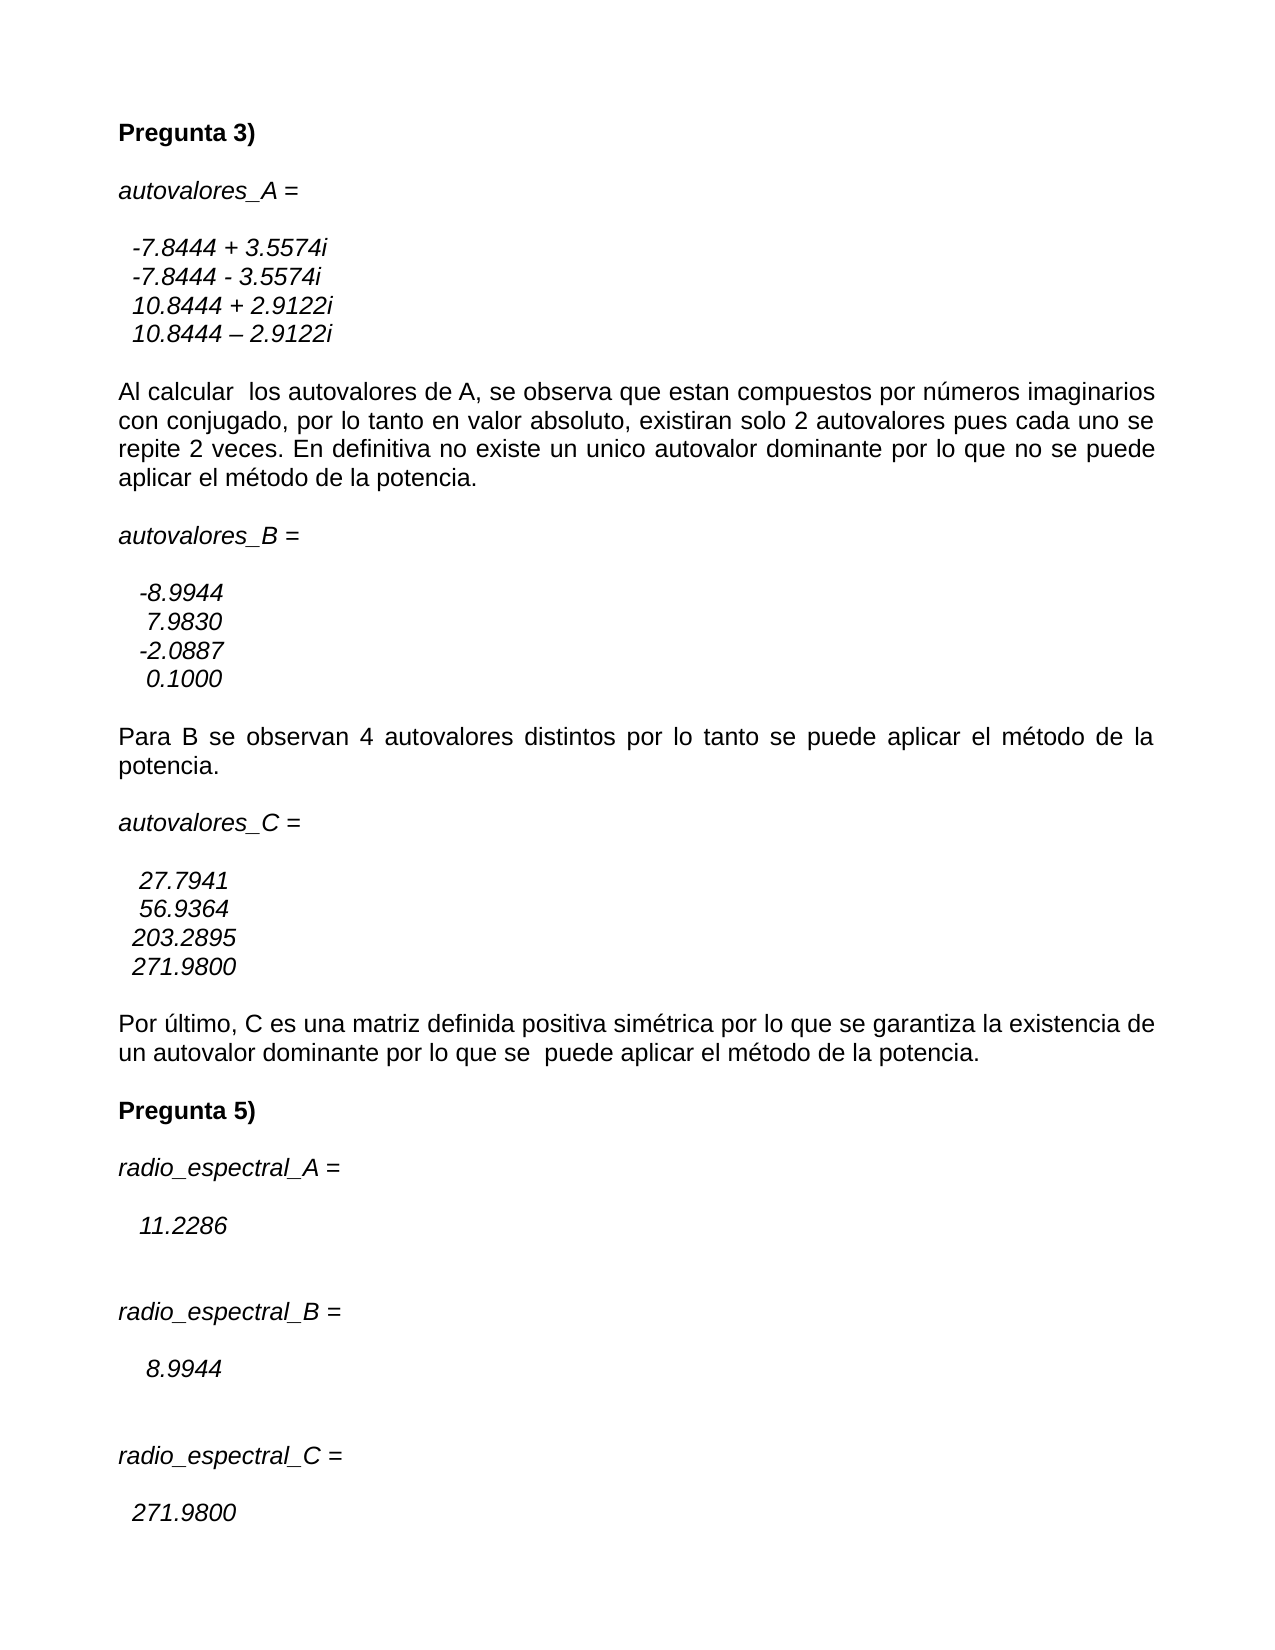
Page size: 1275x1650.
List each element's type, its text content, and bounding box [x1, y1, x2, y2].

text 10.8444 – 2.9122i [118, 319, 1157, 348]
text -8.9944 [118, 578, 1157, 607]
text Al calcular los autovalores de A, se observa que estan compuestos por números imaginarios con conjugado, por lo tanto en valor absoluto, existiran solo 2 autovalores pues cada uno se repite 2 veces. En definitiva no existe un unico autovalor dominante por lo que no se puede aplicar el método de la potencia. [118, 377, 1157, 492]
text -2.0887 [118, 636, 1157, 664]
text 0.1000 [118, 664, 1157, 693]
text Pregunta 5) [118, 1096, 1157, 1124]
text radio_espectral_B = [118, 1297, 1157, 1326]
text 7.9830 [118, 607, 1157, 636]
text 271.9800 [118, 1498, 1157, 1527]
text autovalores_C = [118, 808, 1157, 837]
text 203.2895 [118, 923, 1157, 952]
text radio_espectral_A = [118, 1153, 1157, 1182]
text Pregunta 3) [118, 118, 1157, 147]
text Por último, C es una matriz definida positiva simétrica por lo que se garantiza la existencia de un autovalor dominante por lo que se puede aplicar el método de la potencia. [118, 1009, 1157, 1067]
text 271.9800 [118, 952, 1157, 981]
text autovalores_B = [118, 521, 1157, 549]
text 11.2286 [118, 1211, 1157, 1239]
text Para B se observan 4 autovalores distintos por lo tanto se puede aplicar el método de la potencia. [118, 722, 1157, 779]
text autovalores_A = [118, 176, 1157, 204]
text 10.8444 + 2.9122i [118, 291, 1157, 319]
text -7.8444 + 3.5574i [118, 233, 1157, 262]
text -7.8444 - 3.5574i [118, 262, 1157, 291]
text 27.7941 [118, 866, 1157, 894]
text 56.9364 [118, 894, 1157, 923]
text 8.9944 [118, 1354, 1157, 1383]
text radio_espectral_C = [118, 1441, 1157, 1469]
